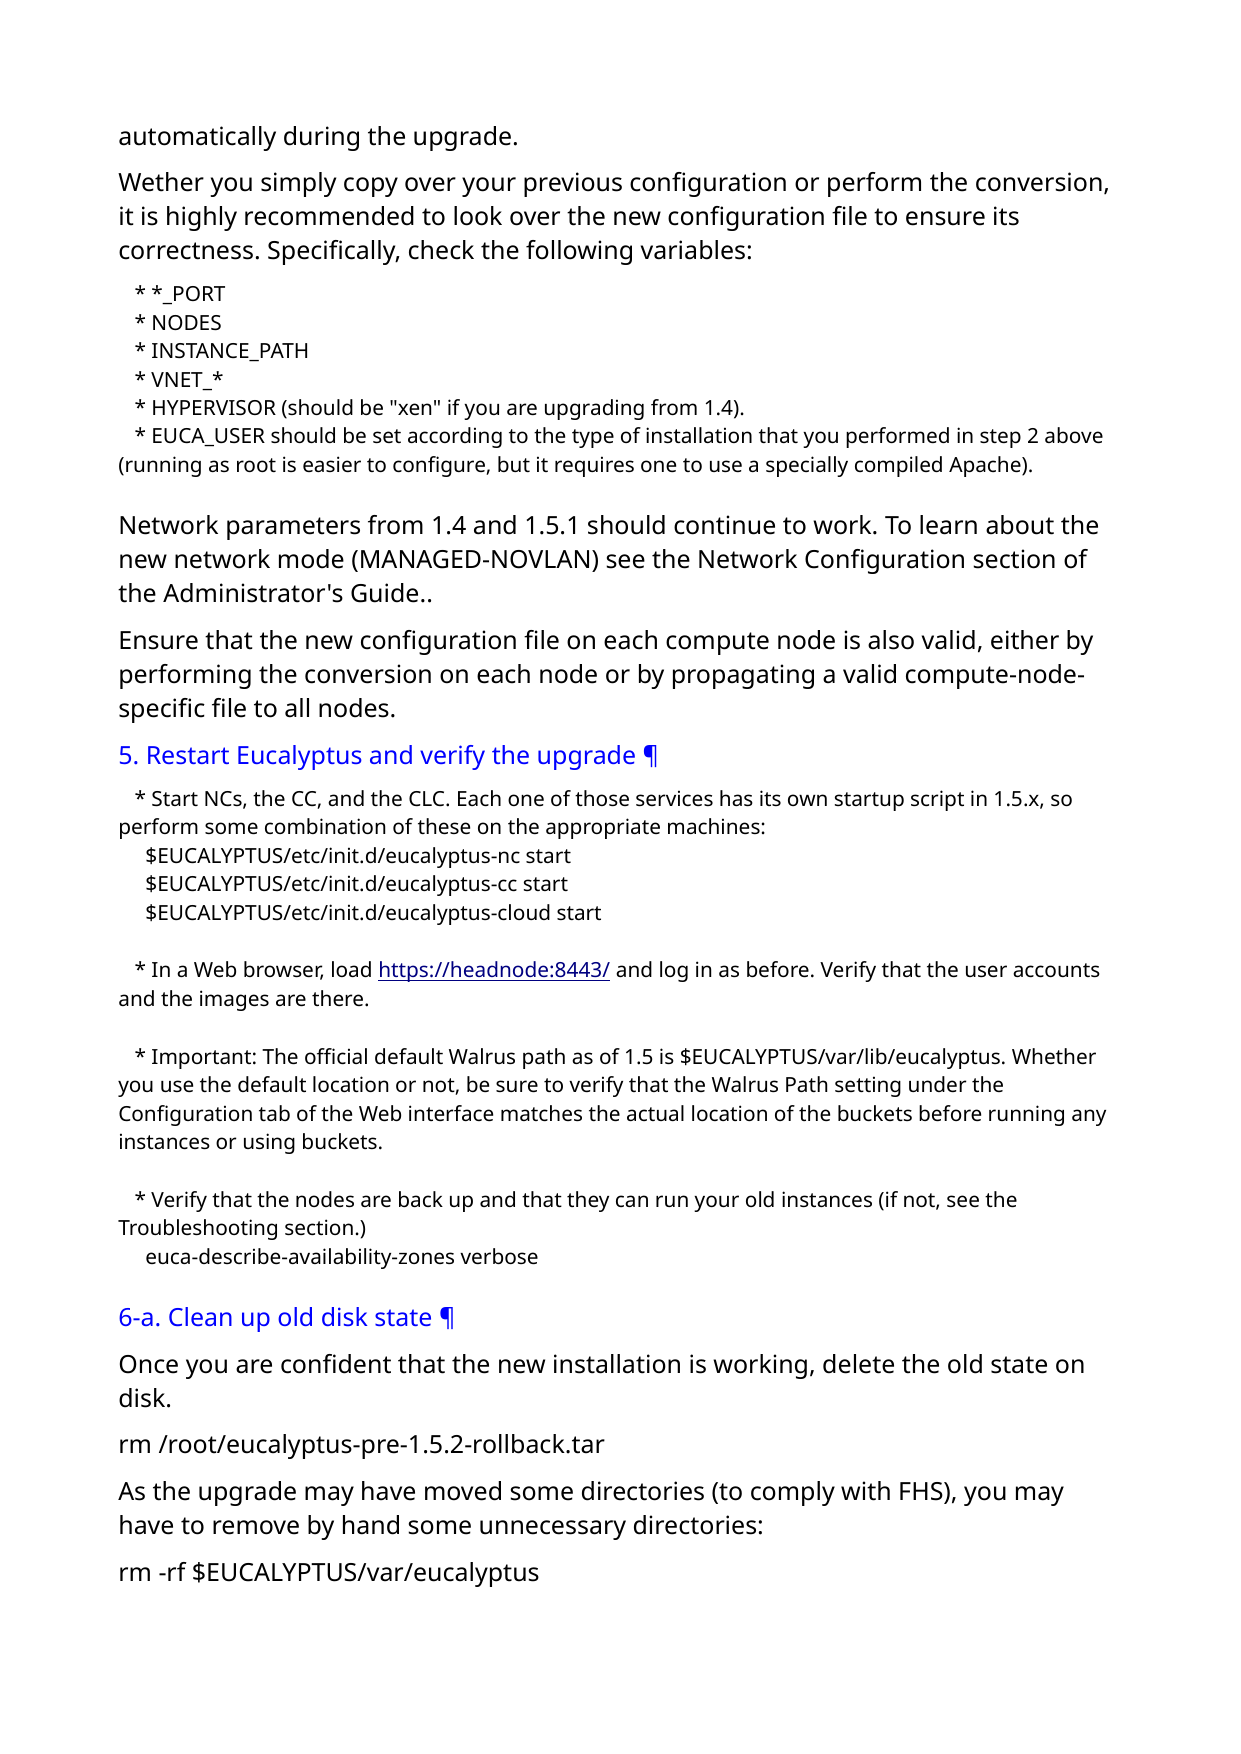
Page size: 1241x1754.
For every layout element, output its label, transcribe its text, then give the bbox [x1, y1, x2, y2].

text 6-a. Clean up old disk state ¶ [118, 1300, 1122, 1334]
text * VNET_* [118, 365, 1122, 393]
text Network parameters from 1.4 and 1.5.1 should continue to work. To learn about the new network mode (MANAGED-NOVLAN) see the Network Configuration section of the Administrator's Guide.. [118, 508, 1122, 610]
text * EUCA_USER should be set according to the type of installation that you performed in step 2 above (running as root is easier to configure, but it requires one to use a specially compiled Apache). [118, 422, 1122, 478]
text * NODES [118, 308, 1122, 336]
text $EUCALYPTUS/etc/init.d/eucalyptus-cloud start [118, 898, 1122, 926]
text euca-describe-availability-zones verbose [118, 1242, 1122, 1270]
text automatically during the upgrade. [118, 118, 1122, 152]
text $EUCALYPTUS/etc/init.d/eucalyptus-cc start [118, 869, 1122, 898]
text rm /root/eucalyptus-pre-1.5.2-rollback.tar [118, 1427, 1122, 1461]
text * Start NCs, the CC, and the CLC. Each one of those services has its own startup script in 1.5.x, so perform some combination of these on the appropriate machines: [118, 784, 1122, 841]
text * *_PORT [118, 279, 1122, 308]
text $EUCALYPTUS/etc/init.d/eucalyptus-nc start [118, 841, 1122, 869]
text As the upgrade may have moved some directories (to comply with FHS), you may have to remove by hand some unnecessary directories: [118, 1474, 1122, 1542]
text rm -rf $EUCALYPTUS/var/eucalyptus [118, 1554, 1122, 1588]
text * INSTANCE_PATH [118, 336, 1122, 365]
text Once you are confident that the new installation is working, delete the old state on disk. [118, 1346, 1122, 1414]
text * Important: The official default Walrus path as of 1.5 is $EUCALYPTUS/var/lib/eucalyptus. Whether you use the default location or not, be sure to verify that the Walrus Path setting under the Configuration tab of the Web interface matches the actual location of the buckets before running any instances or using buckets. [118, 1042, 1122, 1156]
text * HYPERVISOR (should be "xen" if you are upgrading from 1.4). [118, 393, 1122, 422]
text * In a Web browser, load https://headnode:8443/ and log in as before. Verify that the user accounts and the images are there. [118, 956, 1122, 1012]
text Wether you simply copy over your previous configuration or perform the conversion, it is highly recommended to look over the new configuration file to ensure its correctness. Specifically, check the following variables: [118, 165, 1122, 267]
text Ensure that the new configuration file on each compute node is also valid, either by performing the conversion on each node or by propagating a valid compute-node-specific file to all nodes. [118, 623, 1122, 725]
text 5. Restart Eucalyptus and verify the upgrade ¶ [118, 737, 1122, 771]
text * Verify that the nodes are back up and that they can run your old instances (if not, see the Troubleshooting section.) [118, 1185, 1122, 1242]
